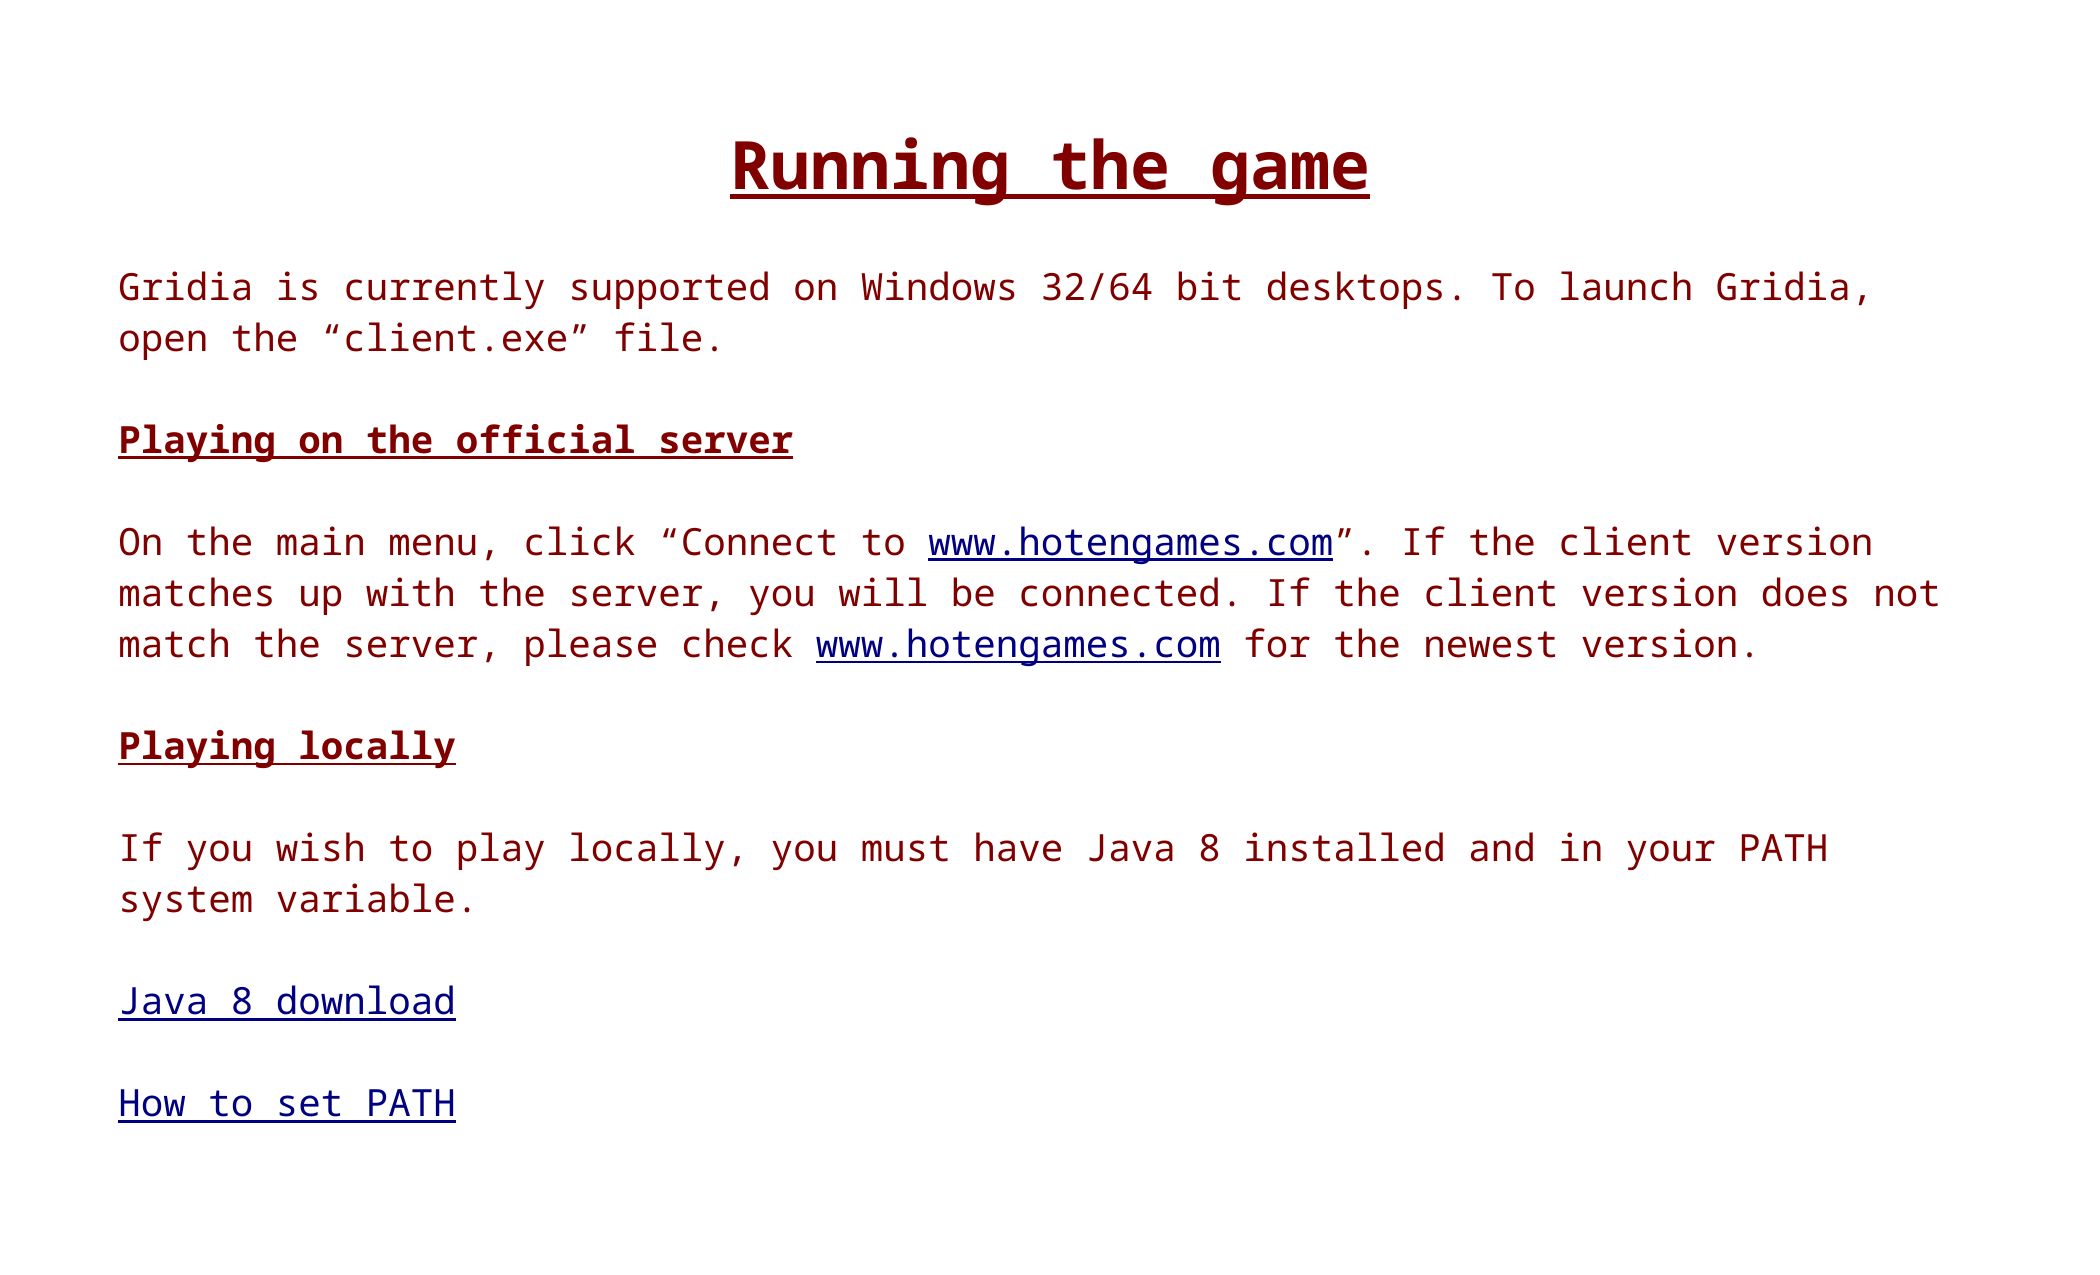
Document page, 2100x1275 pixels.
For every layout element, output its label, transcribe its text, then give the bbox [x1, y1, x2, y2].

text On the main menu, click “Connect to www.hotengames.com”. If the client version matches up with the server, you will be connected. If the client version does not match the server, please check www.hotengames.com for the newest version. [118, 515, 1982, 668]
text How to set PATH [118, 1077, 1982, 1128]
text Gridia is currently supported on Windows 32/64 bit desktops. To launch Gridia, open the “client.exe” file. [118, 260, 1982, 362]
text Running the game [118, 118, 1982, 209]
text Playing on the official server [118, 413, 1982, 464]
text Java 8 download [118, 974, 1982, 1026]
text Playing locally [118, 719, 1982, 770]
text If you wish to play locally, you must have Java 8 installed and in your PATH system variable. [118, 821, 1982, 923]
